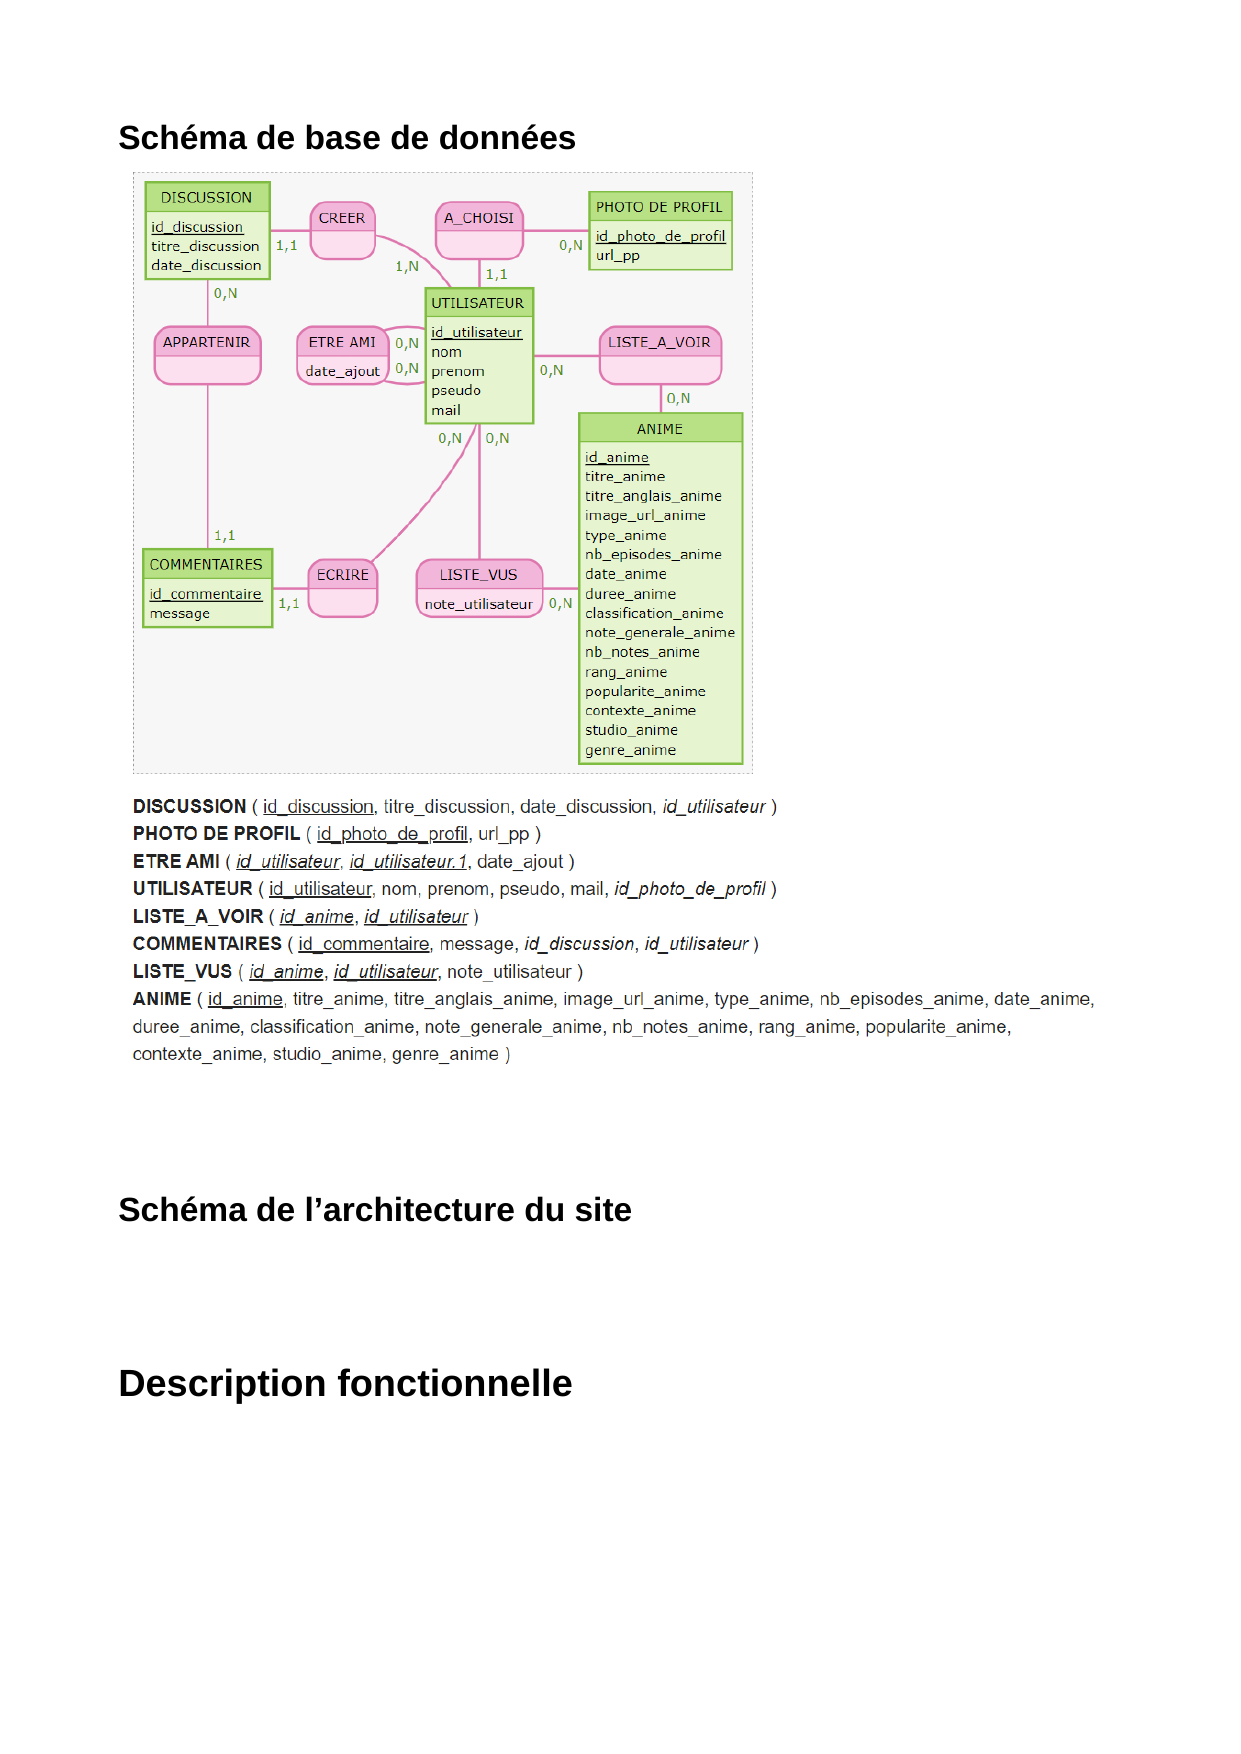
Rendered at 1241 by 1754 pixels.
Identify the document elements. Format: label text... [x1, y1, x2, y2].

subtitle Schéma de l’architecture du site [118, 1190, 1122, 1228]
subtitle Description fonctionnelle [118, 1361, 1122, 1405]
picture [118, 169, 1123, 1070]
subtitle Schéma de base de données [118, 118, 1122, 157]
